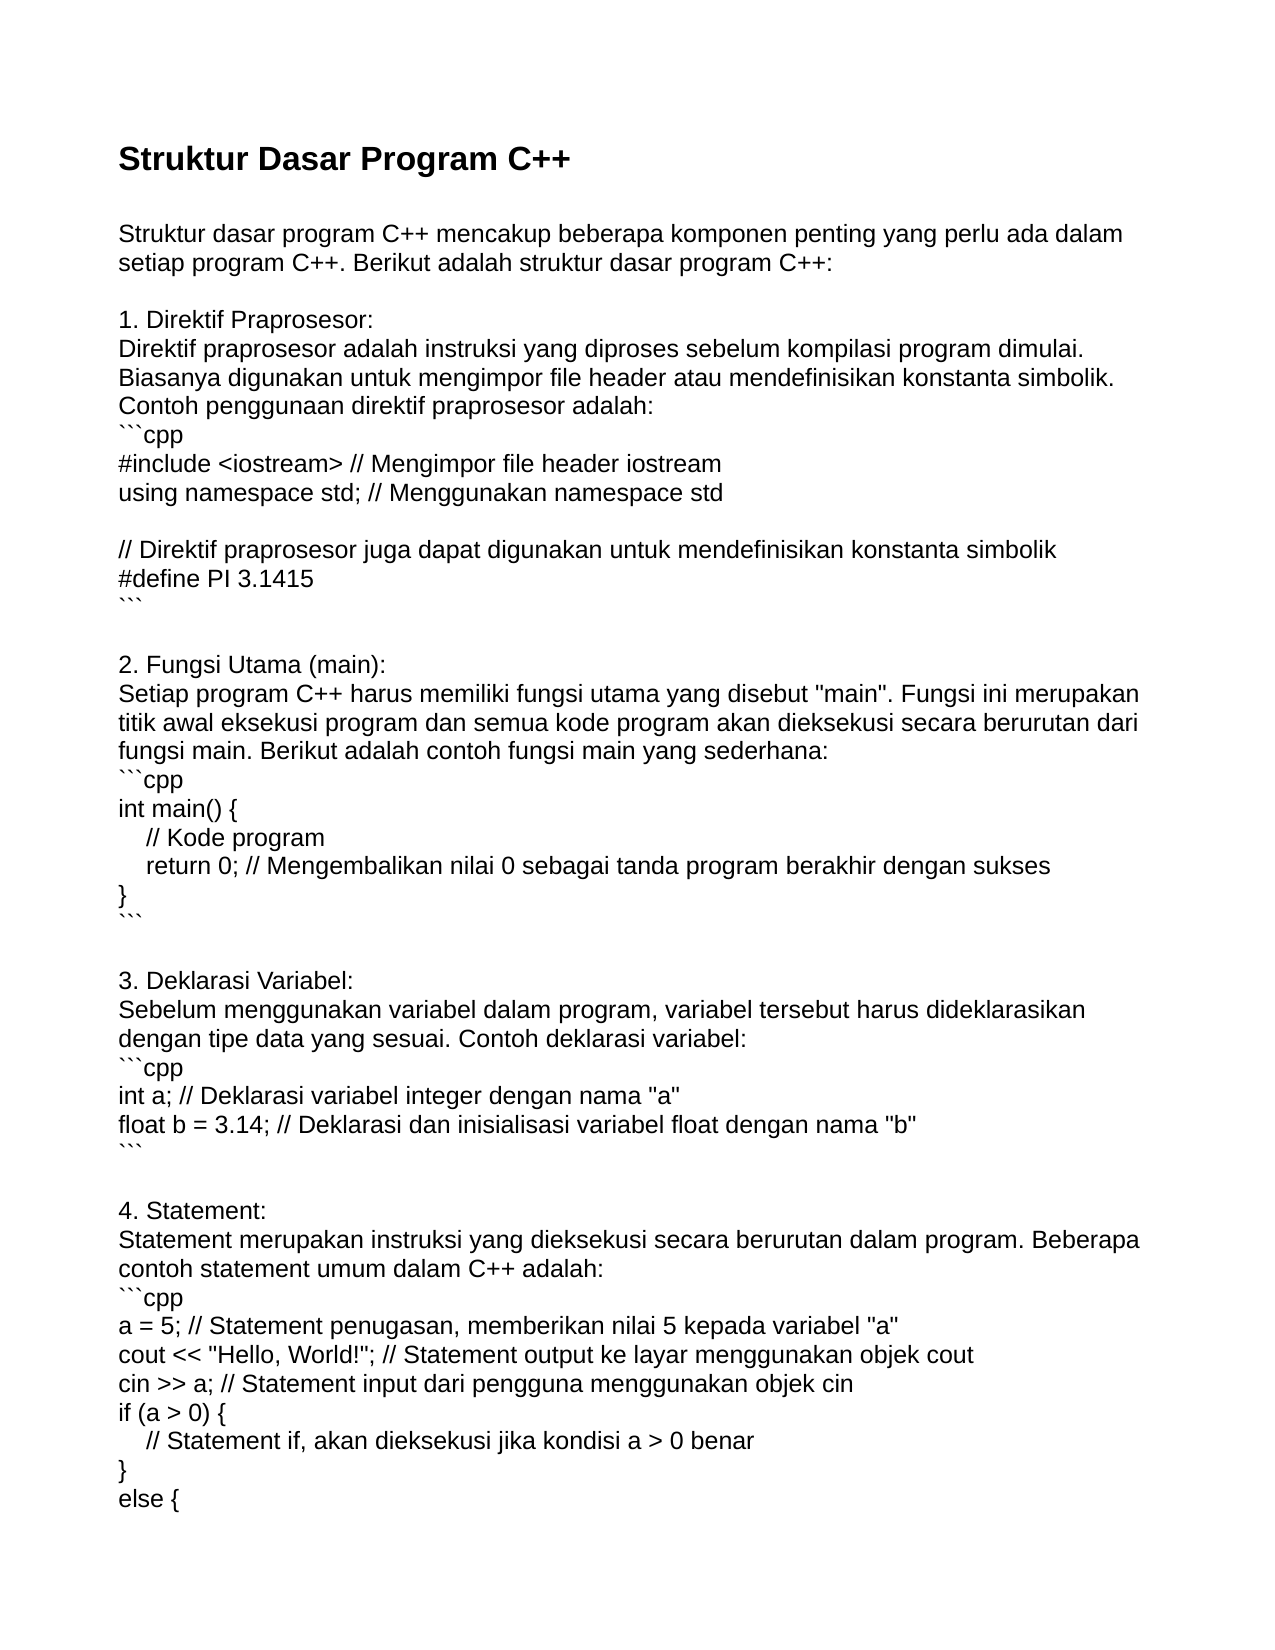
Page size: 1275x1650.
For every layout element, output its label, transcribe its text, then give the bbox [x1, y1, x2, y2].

text float b = 3.14; // Deklarasi dan inisialisasi variabel float dengan nama "b" [118, 1110, 1157, 1139]
text #define PI 3.1415 [118, 564, 1157, 593]
text 1. Direktif Praprosesor: [118, 305, 1157, 334]
text 2. Fungsi Utama (main): [118, 650, 1157, 679]
text 4. Statement: [118, 1196, 1157, 1225]
text // Kode program [118, 823, 1157, 851]
text ```cpp [118, 1283, 1157, 1311]
text return 0; // Mengembalikan nilai 0 sebagai tanda program berakhir dengan sukses [118, 851, 1157, 880]
text ```cpp [118, 765, 1157, 794]
text // Direktif praprosesor juga dapat digunakan untuk mendefinisikan konstanta simbolik [118, 535, 1157, 564]
text } [118, 880, 1157, 909]
text Statement merupakan instruksi yang dieksekusi secara berurutan dalam program. Beberapa contoh statement umum dalam C++ adalah: [118, 1225, 1157, 1283]
text 3. Deklarasi Variabel: [118, 966, 1157, 995]
text ``` [118, 1139, 1157, 1168]
text using namespace std; // Menggunakan namespace std [118, 478, 1157, 506]
text } [118, 1455, 1157, 1484]
text Setiap program C++ harus memiliki fungsi utama yang disebut "main". Fungsi ini merupakan titik awal eksekusi program dan semua kode program akan dieksekusi secara berurutan dari fungsi main. Berikut adalah contoh fungsi main yang sederhana: [118, 679, 1157, 765]
subtitle Struktur Dasar Program C++ [118, 139, 1157, 178]
text Struktur dasar program C++ mencakup beberapa komponen penting yang perlu ada dalam setiap program C++. Berikut adalah struktur dasar program C++: [118, 219, 1157, 276]
text cout << "Hello, World!"; // Statement output ke layar menggunakan objek cout [118, 1340, 1157, 1369]
text int a; // Deklarasi variabel integer dengan nama "a" [118, 1081, 1157, 1110]
text // Statement if, akan dieksekusi jika kondisi a > 0 benar [118, 1426, 1157, 1455]
text #include <iostream> // Mengimpor file header iostream [118, 449, 1157, 478]
text ```cpp [118, 1053, 1157, 1081]
text if (a > 0) { [118, 1398, 1157, 1426]
text a = 5; // Statement penugasan, memberikan nilai 5 kepada variabel "a" [118, 1311, 1157, 1340]
text ``` [118, 593, 1157, 621]
text int main() { [118, 794, 1157, 823]
text ```cpp [118, 420, 1157, 449]
text cin >> a; // Statement input dari pengguna menggunakan objek cin [118, 1369, 1157, 1398]
text Sebelum menggunakan variabel dalam program, variabel tersebut harus dideklarasikan dengan tipe data yang sesuai. Contoh deklarasi variabel: [118, 995, 1157, 1053]
text Direktif praprosesor adalah instruksi yang diproses sebelum kompilasi program dimulai. Biasanya digunakan untuk mengimpor file header atau mendefinisikan konstanta simbolik. Contoh penggunaan direktif praprosesor adalah: [118, 334, 1157, 420]
text ``` [118, 909, 1157, 938]
text else { [118, 1484, 1157, 1513]
